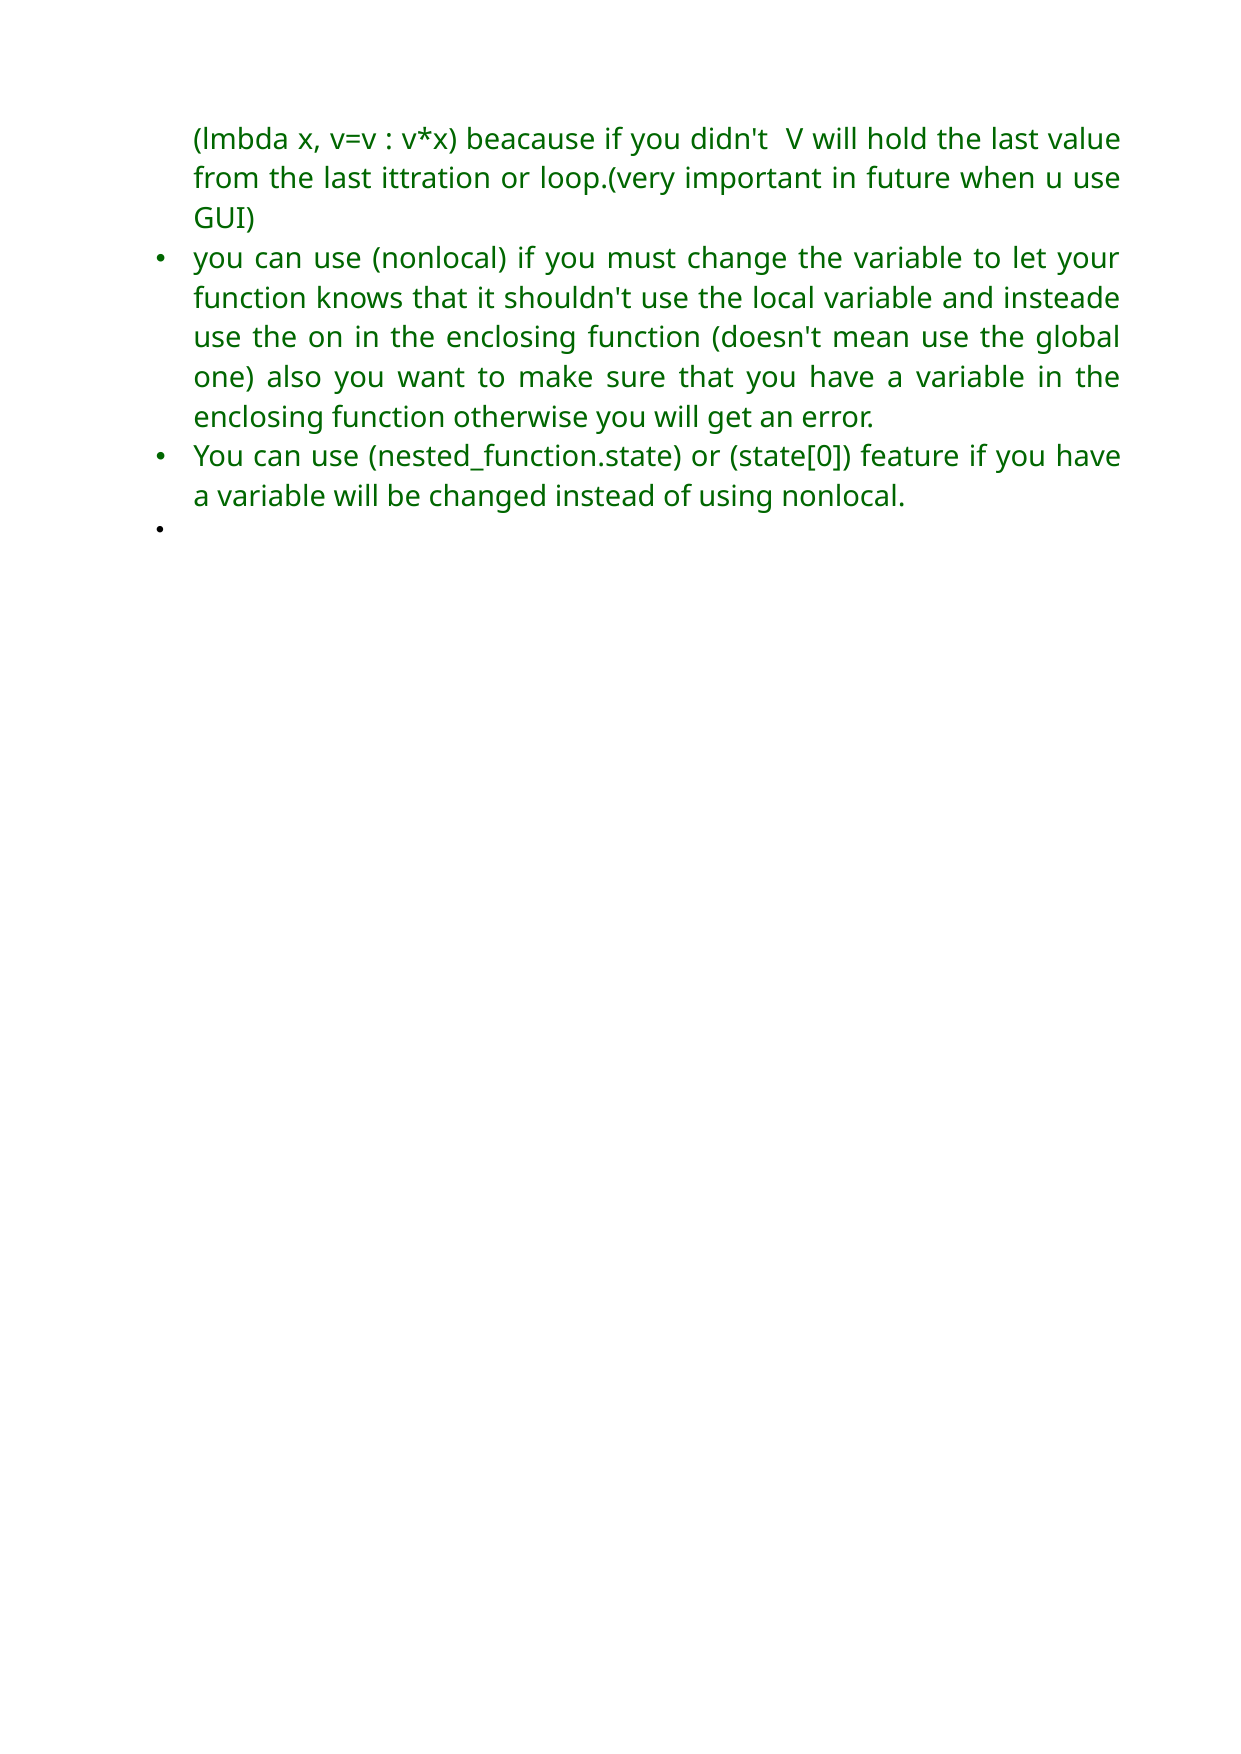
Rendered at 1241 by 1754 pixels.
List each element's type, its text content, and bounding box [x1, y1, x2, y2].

list you can use (nonlocal) if you must change the variable to let your function knows that it shouldn't use the local variable and insteade use the on in the enclosing function (doesn't mean use the global one) also you want to make sure that you have a variable in the enclosing function otherwise you will get an error. [156, 237, 1122, 436]
list You can use (nested_function.state) or (state[0]) feature if you have a variable will be changed instead of using nonlocal. [156, 436, 1122, 515]
list (lmbda x, v=v : v*x) beacause if you didn't V will hold the last value from the last ittration or loop.(very important in future when u use GUI) [156, 118, 1122, 237]
